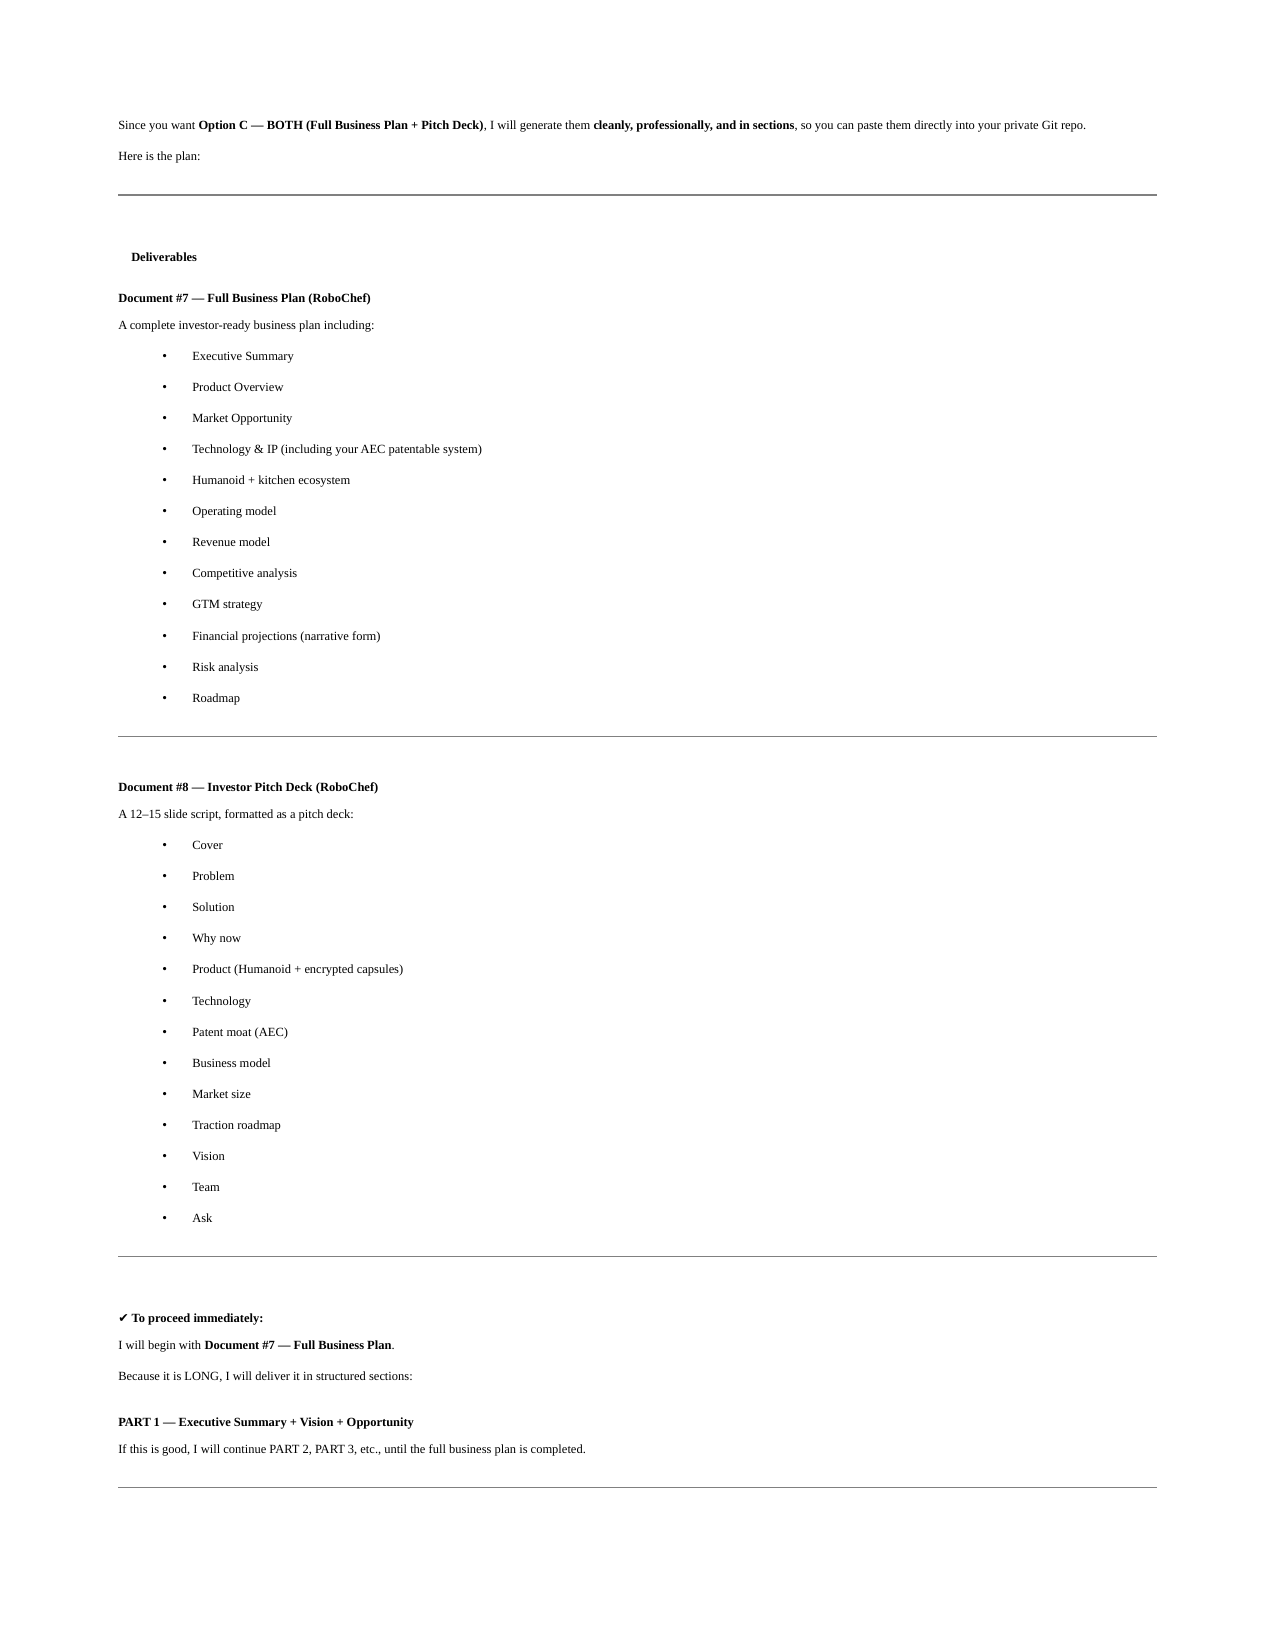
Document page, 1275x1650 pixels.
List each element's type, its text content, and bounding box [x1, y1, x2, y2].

list Financial projections (narrative form) [162, 628, 1157, 643]
list Market size [162, 1086, 1157, 1101]
list Humanoid + kitchen ecosystem [162, 473, 1157, 487]
text Here is the plan: [118, 149, 1157, 163]
list Team [162, 1179, 1157, 1194]
text A 12–15 slide script, formatted as a pitch deck: [118, 807, 1157, 821]
text Because it is LONG, I will deliver it in structured sections: [118, 1369, 1157, 1383]
list Market Opportunity [162, 411, 1157, 425]
subtitle ✔️ To proceed immediately: [118, 1311, 1157, 1325]
list Ask [162, 1211, 1157, 1225]
subtitle Document #7 — Full Business Plan (RoboChef) [118, 291, 1157, 305]
list GTM strategy [162, 597, 1157, 612]
text If this is good, I will continue PART 2, PART 3, etc., until the full business plan is completed. [118, 1441, 1157, 1456]
list Solution [162, 900, 1157, 914]
list Product Overview [162, 380, 1157, 394]
subtitle PART 1 — Executive Summary + Vision + Opportunity [118, 1414, 1157, 1429]
list Operating model [162, 504, 1157, 518]
list Product (Humanoid + encrypted capsules) [162, 962, 1157, 977]
text A complete investor-ready business plan including: [118, 318, 1157, 332]
list Cover [162, 838, 1157, 852]
list Revenue model [162, 535, 1157, 549]
subtitle ✅ Deliverables [118, 249, 1157, 264]
list Technology & IP (including your AEC patentable system) [162, 442, 1157, 456]
list Roadmap [162, 690, 1157, 705]
list Vision [162, 1148, 1157, 1163]
list Traction roadmap [162, 1117, 1157, 1132]
text Since you want Option C — BOTH (Full Business Plan + Pitch Deck), I will generate them cleanly, professionally, and in sections, so you can paste them directly into your private Git repo. [118, 118, 1157, 132]
list Competitive analysis [162, 566, 1157, 581]
list Risk analysis [162, 659, 1157, 674]
list Why now [162, 931, 1157, 946]
subtitle Document #8 — Investor Pitch Deck (RoboChef) [118, 780, 1157, 794]
list Executive Summary [162, 349, 1157, 363]
text I will begin with Document #7 — Full Business Plan. [118, 1338, 1157, 1352]
list Problem [162, 869, 1157, 883]
list Technology [162, 993, 1157, 1008]
list Business model [162, 1055, 1157, 1070]
list Patent moat (AEC) [162, 1024, 1157, 1039]
